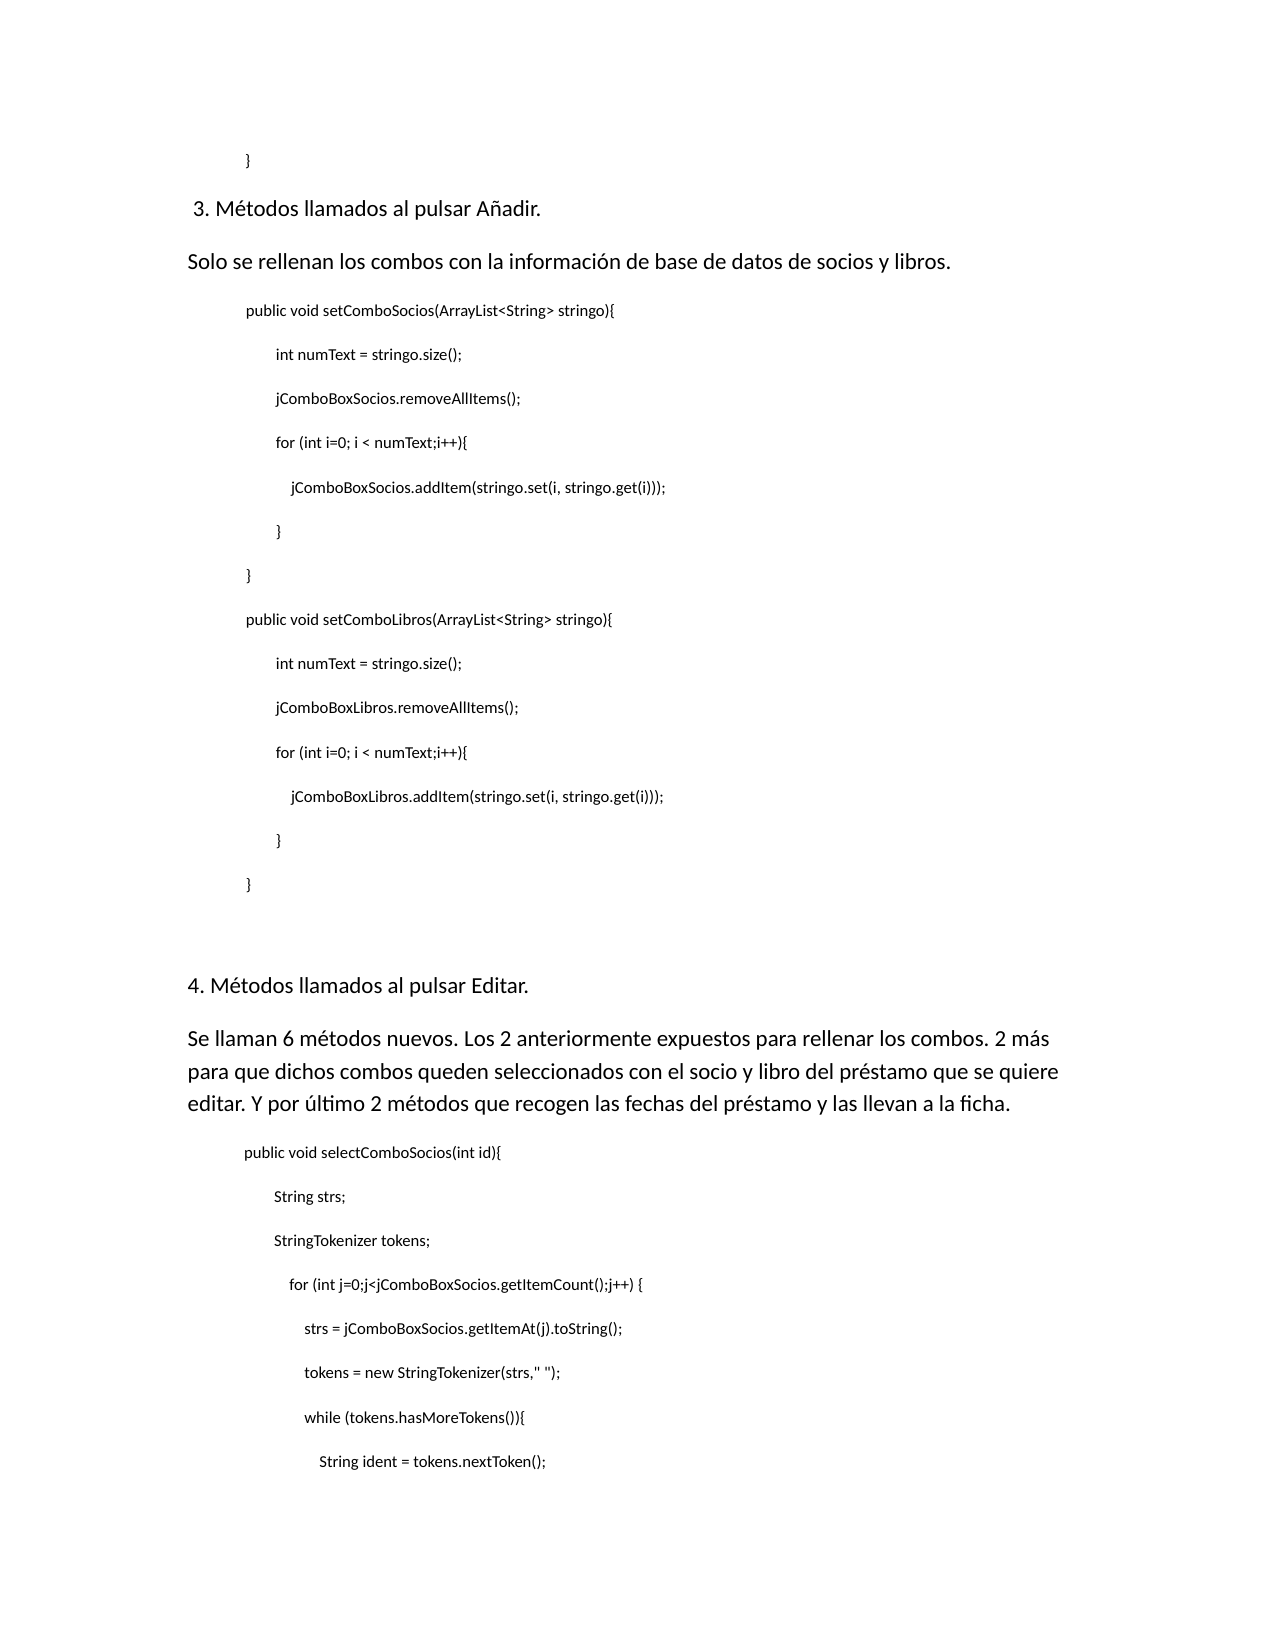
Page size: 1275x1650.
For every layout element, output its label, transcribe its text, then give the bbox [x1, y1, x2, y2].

text jComboBoxLibros.addItem(stringo.set(i, stringo.get(i))); [246, 786, 1087, 806]
text jComboBoxLibros.removeAllItems(); [246, 698, 1087, 718]
text String ident = tokens.nextToken(); [244, 1451, 1087, 1471]
text for (int i=0; i < numText;i++){ [246, 433, 1087, 453]
text jComboBoxSocios.removeAllItems(); [246, 388, 1087, 409]
text } [246, 874, 1087, 895]
text String strs; [244, 1186, 1087, 1206]
text } [245, 150, 1087, 170]
text int numText = stringo.size(); [246, 344, 1087, 365]
text public void setComboSocios(ArrayList<String> stringo){ [246, 300, 1087, 321]
text 4. Métodos llamados al pulsar Editar. [187, 972, 1087, 999]
text 3. Métodos llamados al pulsar Añadir. [187, 194, 1087, 222]
text jComboBoxSocios.addItem(stringo.set(i, stringo.get(i))); [246, 477, 1087, 497]
text StringTokenizer tokens; [244, 1230, 1087, 1251]
text } [246, 521, 1087, 541]
text tokens = new StringTokenizer(strs," "); [244, 1363, 1087, 1383]
text } [246, 565, 1087, 586]
text while (tokens.hasMoreTokens()){ [244, 1407, 1087, 1427]
text int numText = stringo.size(); [246, 653, 1087, 674]
text public void setComboLibros(ArrayList<String> stringo){ [246, 609, 1087, 630]
text for (int j=0;j<jComboBoxSocios.getItemCount();j++) { [244, 1274, 1087, 1295]
text public void selectComboSocios(int id){ [244, 1142, 1087, 1162]
text Solo se rellenan los combos con la información de base de datos de socios y libros. [187, 247, 1087, 275]
text Se llaman 6 métodos nuevos. Los 2 anteriormente expuestos para rellenar los combos. 2 más para que dichos combos queden seleccionados con el socio y libro del préstamo que se quiere editar. Y por último 2 métodos que recogen las fechas del préstamo y las llevan a la ficha. [187, 1024, 1087, 1117]
text strs = jComboBoxSocios.getItemAt(j).toString(); [244, 1319, 1087, 1339]
text } [246, 830, 1087, 851]
text for (int i=0; i < numText;i++){ [246, 742, 1087, 762]
